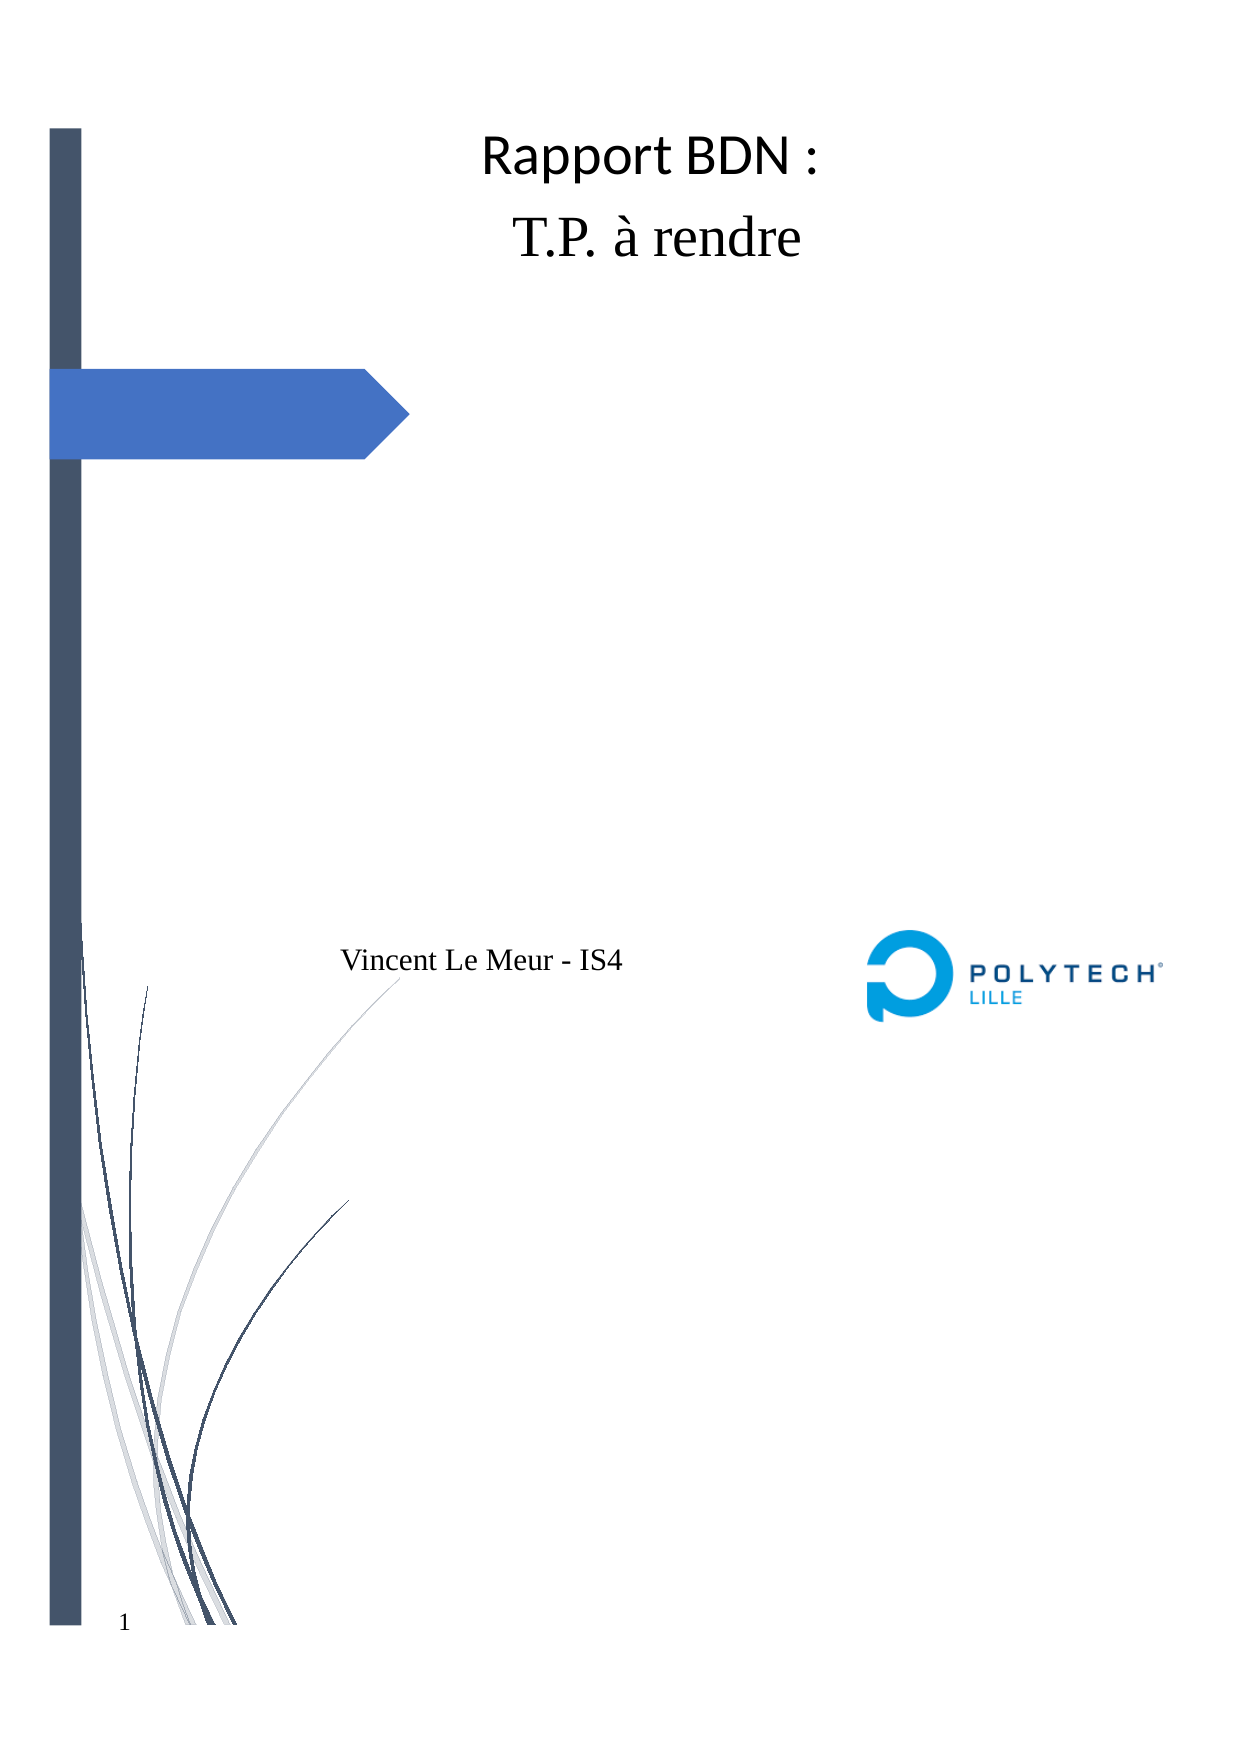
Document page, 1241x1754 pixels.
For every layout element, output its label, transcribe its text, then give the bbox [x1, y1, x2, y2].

text 20/12/2023 [49, 859, 387, 895]
text Rapport BDN : [118, 118, 1122, 189]
picture [844, 887, 1186, 1066]
text T.P. à rendre [118, 202, 1122, 269]
text Vincent Le Meur - IS4 [118, 941, 844, 977]
